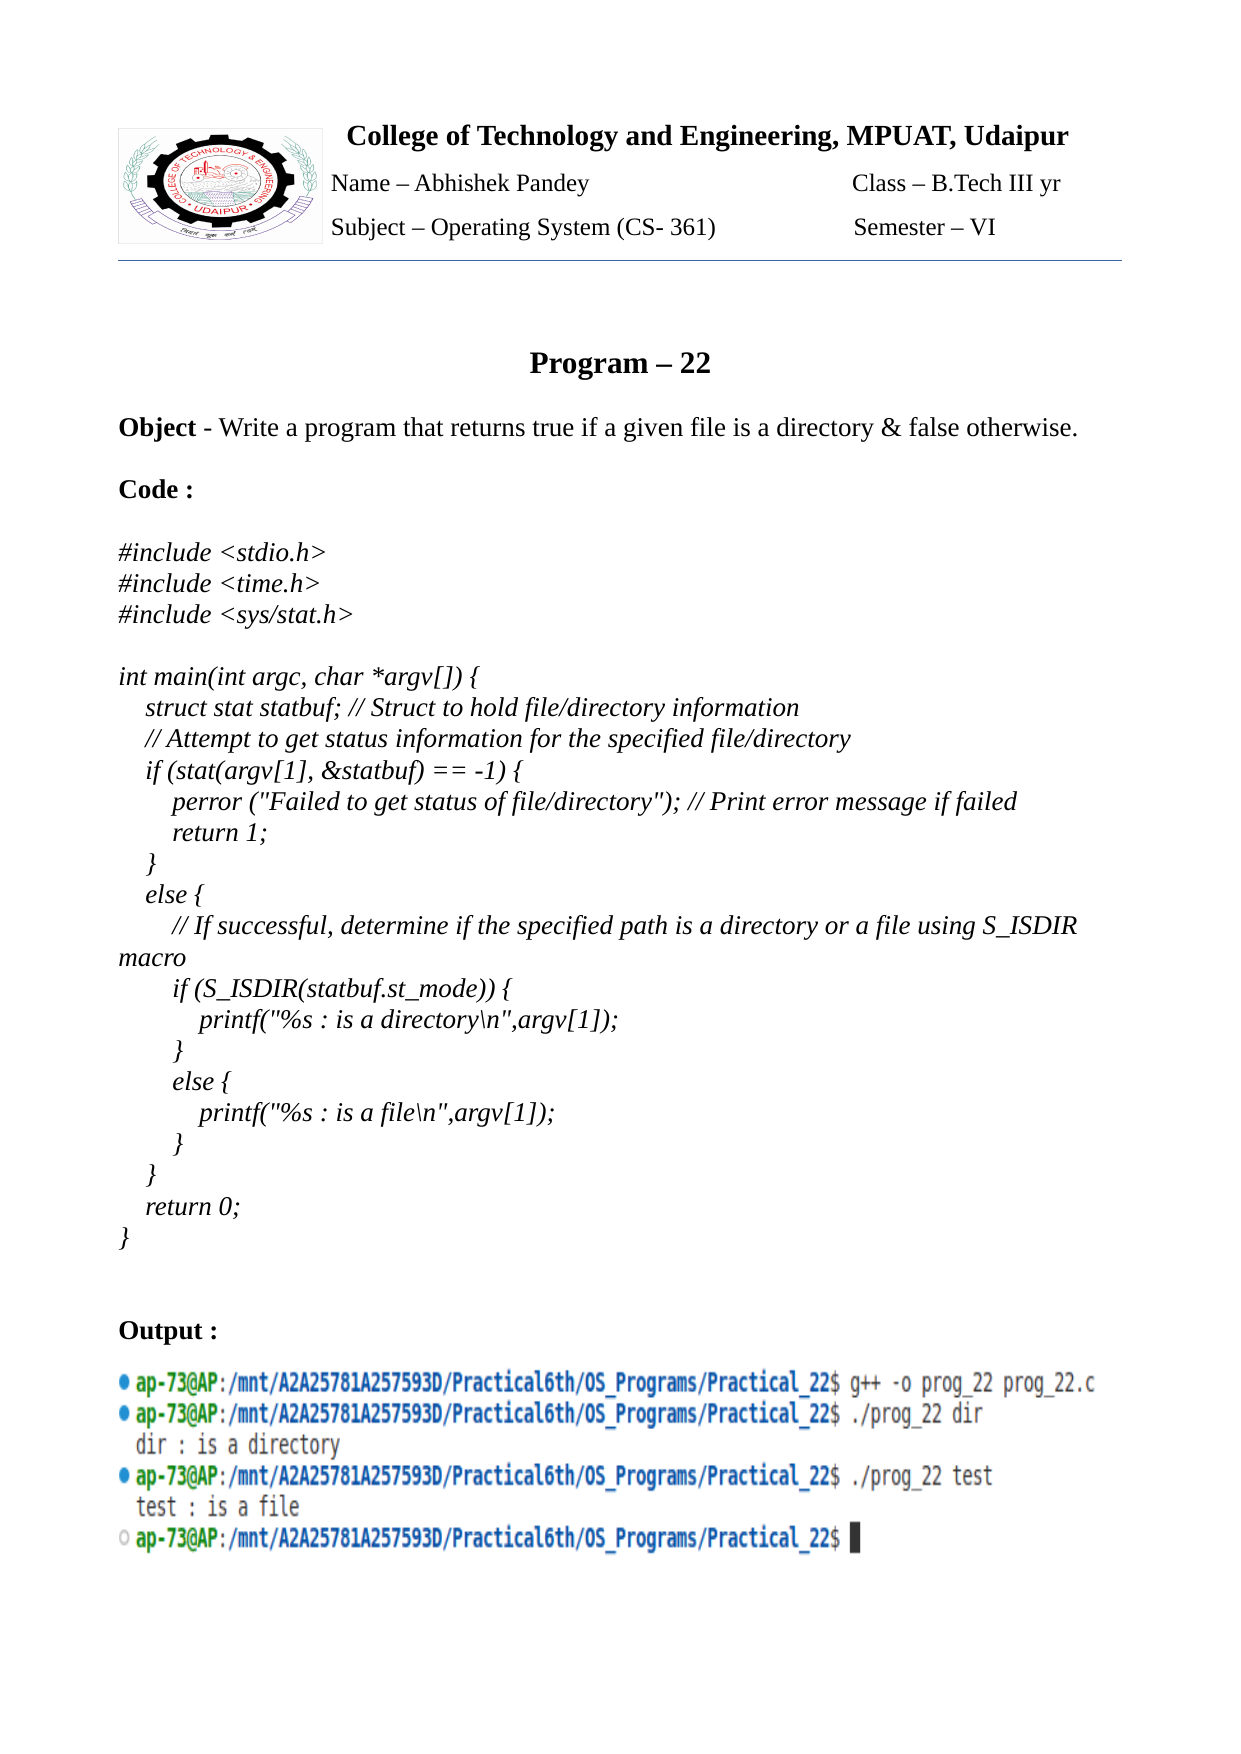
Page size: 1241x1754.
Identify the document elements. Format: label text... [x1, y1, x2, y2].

text } [118, 847, 1122, 878]
text struct stat statbuf; // Struct to hold file/directory information [118, 691, 1122, 723]
text return 0; [118, 1190, 1122, 1221]
text } [118, 1127, 1122, 1159]
text else { [118, 1065, 1122, 1096]
text } [118, 1159, 1122, 1190]
text if (stat(argv[1], &statbuf) == -1) { [118, 754, 1122, 785]
picture [118, 128, 323, 244]
text // Attempt to get status information for the specified file/directory [118, 723, 1122, 754]
text perror ("Failed to get status of file/directory"); // Print error message if failed [118, 785, 1122, 816]
text } [118, 1221, 1122, 1252]
text Output : [118, 1314, 1122, 1346]
text #include <stdio.h> [118, 536, 1122, 567]
picture [118, 1361, 1123, 1604]
text else { [118, 878, 1122, 909]
text if (S_ISDIR(statbuf.st_mode)) { [118, 972, 1122, 1003]
text #include <time.h> [118, 567, 1122, 598]
text Program – 22 [118, 344, 1122, 380]
text Object - Write a program that returns true if a given file is a directory & false otherwise. [118, 411, 1122, 442]
text } [118, 1034, 1122, 1065]
text return 1; [118, 816, 1122, 847]
text int main(int argc, char *argv[]) { [118, 660, 1122, 691]
text #include <sys/stat.h> [118, 598, 1122, 629]
text Code : [118, 473, 1122, 504]
text // If successful, determine if the specified path is a directory or a file using S_ISDIR macro [118, 909, 1122, 972]
text printf("%s : is a directory\n",argv[1]); [118, 1003, 1122, 1034]
text printf("%s : is a file\n",argv[1]); [118, 1096, 1122, 1127]
